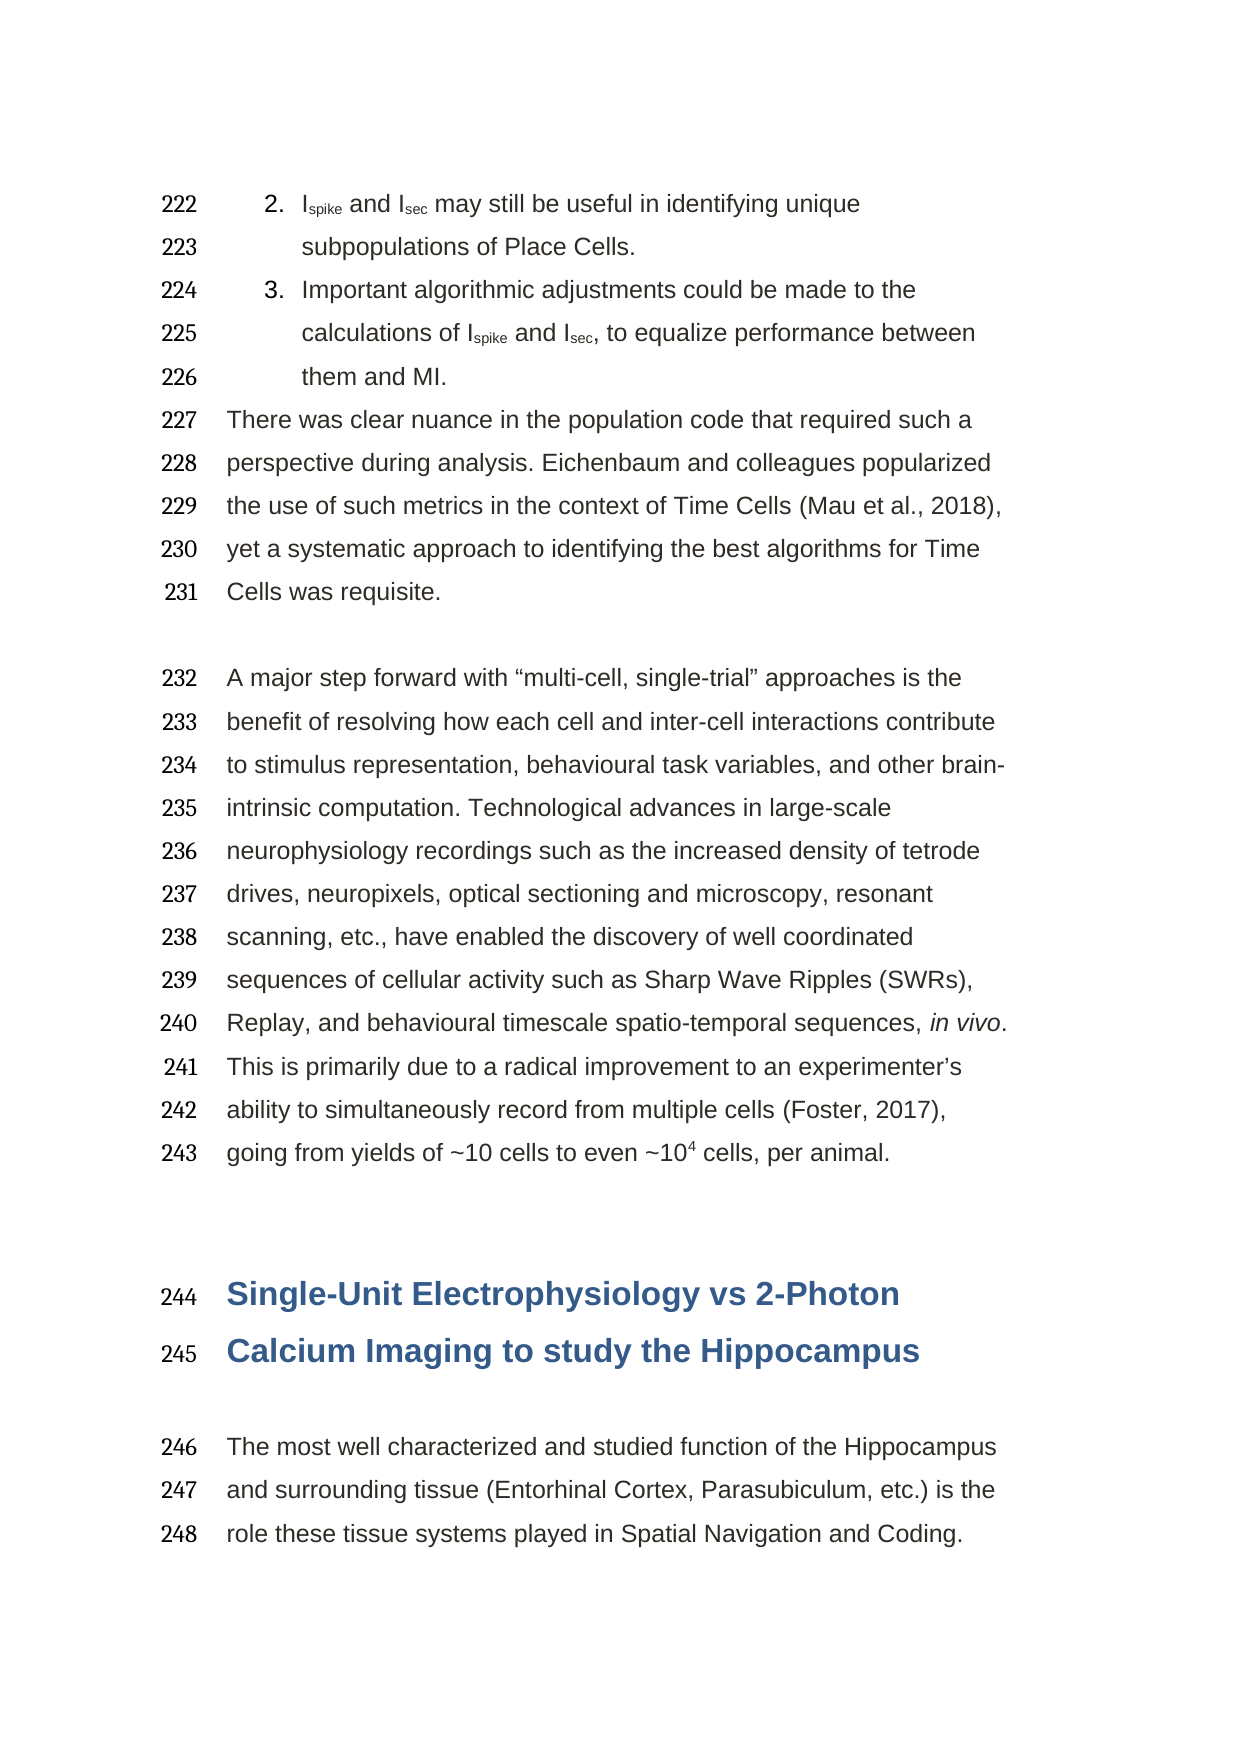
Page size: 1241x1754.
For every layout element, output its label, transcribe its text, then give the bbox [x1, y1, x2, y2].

subtitle Single-Unit Electrophysiology vs 2-Photon Calcium Imaging to study the Hippocampus [226, 1274, 1014, 1370]
list Important algorithmic adjustments could be made to the calculations of Ispike and Isec, to equalize performance between them and MI. [264, 275, 1014, 390]
text There was clear nuance in the population code that required such a perspective during analysis. Eichenbaum and colleagues popularized the use of such metrics in the context of Time Cells (Mau et al., 2018)⁠, yet a systematic approach to identifying the best algorithms for Time Cells was requisite. [226, 404, 1014, 606]
list Ispike and Isec may still be useful in identifying unique subpopulations of Place Cells. [264, 189, 1014, 261]
text The most well characterized and studied function of the Hippocampus and surrounding tissue (Entorhinal Cortex, Parasubiculum, etc.) is the role these tissue systems played in Spatial Navigation and Coding. [226, 1432, 1014, 1547]
text A major step forward with “multi-cell, single-trial” approaches is the benefit of resolving how each cell and inter-cell interactions contribute to stimulus representation, behavioural task variables, and other brain-intrinsic computation. Technological advances in large-scale neurophysiology recordings such as the increased density of tetrode drives, neuropixels, optical sectioning and microscopy, resonant scanning, etc., have enabled the discovery of well coordinated sequences of cellular activity such as Sharp Wave Ripples (SWRs), Replay, and behavioural timescale spatio-temporal sequences, in vivo. This is primarily due to a radical improvement to an experimenter’s ability to simultaneously record from multiple cells (Foster, 2017)⁠, going from yields of ~10 cells to even ~104 cells, per animal. [226, 663, 1014, 1166]
